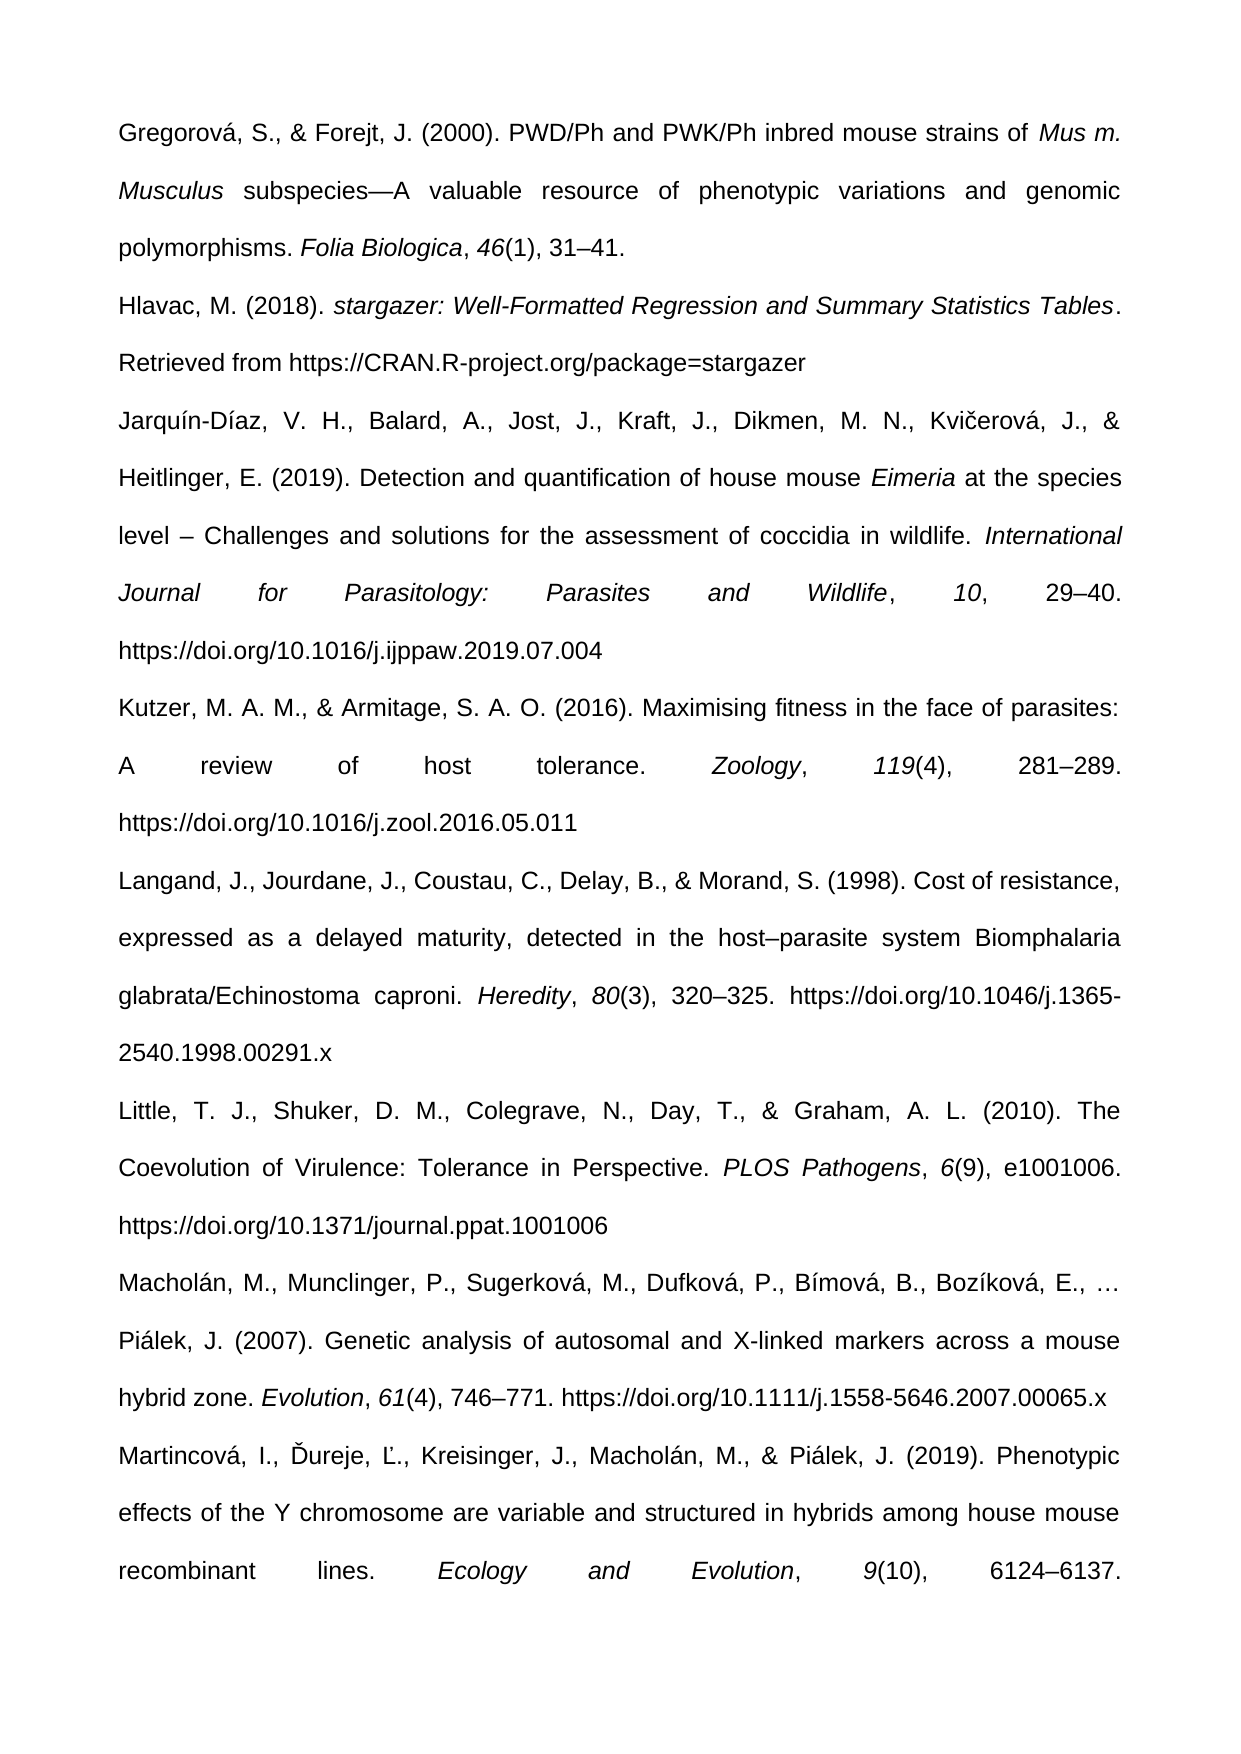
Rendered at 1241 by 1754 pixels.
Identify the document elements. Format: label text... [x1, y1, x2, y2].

text Kutzer, M. A. M., & Armitage, S. A. O. (2016). Maximising fitness in the face of parasites: A review of host tolerance. Zoology, 119(4), 281–289. https://doi.org/10.1016/j.zool.2016.05.011 [118, 693, 1122, 837]
text Gregorová, S., & Forejt, J. (2000). PWD/Ph and PWK/Ph inbred mouse strains of Mus m. Musculus subspecies—A valuable resource of phenotypic variations and genomic polymorphisms. Folia Biologica, 46(1), 31–41. [118, 118, 1122, 262]
text Little, T. J., Shuker, D. M., Colegrave, N., Day, T., & Graham, A. L. (2010). The Coevolution of Virulence: Tolerance in Perspective. PLOS Pathogens, 6(9), e1001006. https://doi.org/10.1371/journal.ppat.1001006 [118, 1096, 1122, 1239]
text Langand, J., Jourdane, J., Coustau, C., Delay, B., & Morand, S. (1998). Cost of resistance, expressed as a delayed maturity, detected in the host–parasite system Biomphalaria glabrata/Echinostoma caproni. Heredity, 80(3), 320–325. https://doi.org/10.1046/j.1365-2540.1998.00291.x [118, 866, 1122, 1067]
text Martincová, I., Ďureje, Ľ., Kreisinger, J., Macholán, M., & Piálek, J. (2019). Phenotypic effects of the Y chromosome are variable and structured in hybrids among house mouse recombinant lines. Ecology and Evolution, 9(10), 6124–6137. [118, 1441, 1122, 1584]
text Macholán, M., Munclinger, P., Sugerková, M., Dufková, P., Bímová, B., Bozíková, E., … Piálek, J. (2007). Genetic analysis of autosomal and X-linked markers across a mouse hybrid zone. Evolution, 61(4), 746–771. https://doi.org/10.1111/j.1558-5646.2007.00065.x [118, 1268, 1122, 1412]
text Jarquín-Díaz, V. H., Balard, A., Jost, J., Kraft, J., Dikmen, M. N., Kvičerová, J., & Heitlinger, E. (2019). Detection and quantification of house mouse Eimeria at the species level – Challenges and solutions for the assessment of coccidia in wildlife. International Journal for Parasitology: Parasites and Wildlife, 10, 29–40. https://doi.org/10.1016/j.ijppaw.2019.07.004 [118, 406, 1122, 664]
text Hlavac, M. (2018). stargazer: Well-Formatted Regression and Summary Statistics Tables. Retrieved from https://CRAN.R-project.org/package=stargazer [118, 291, 1122, 377]
